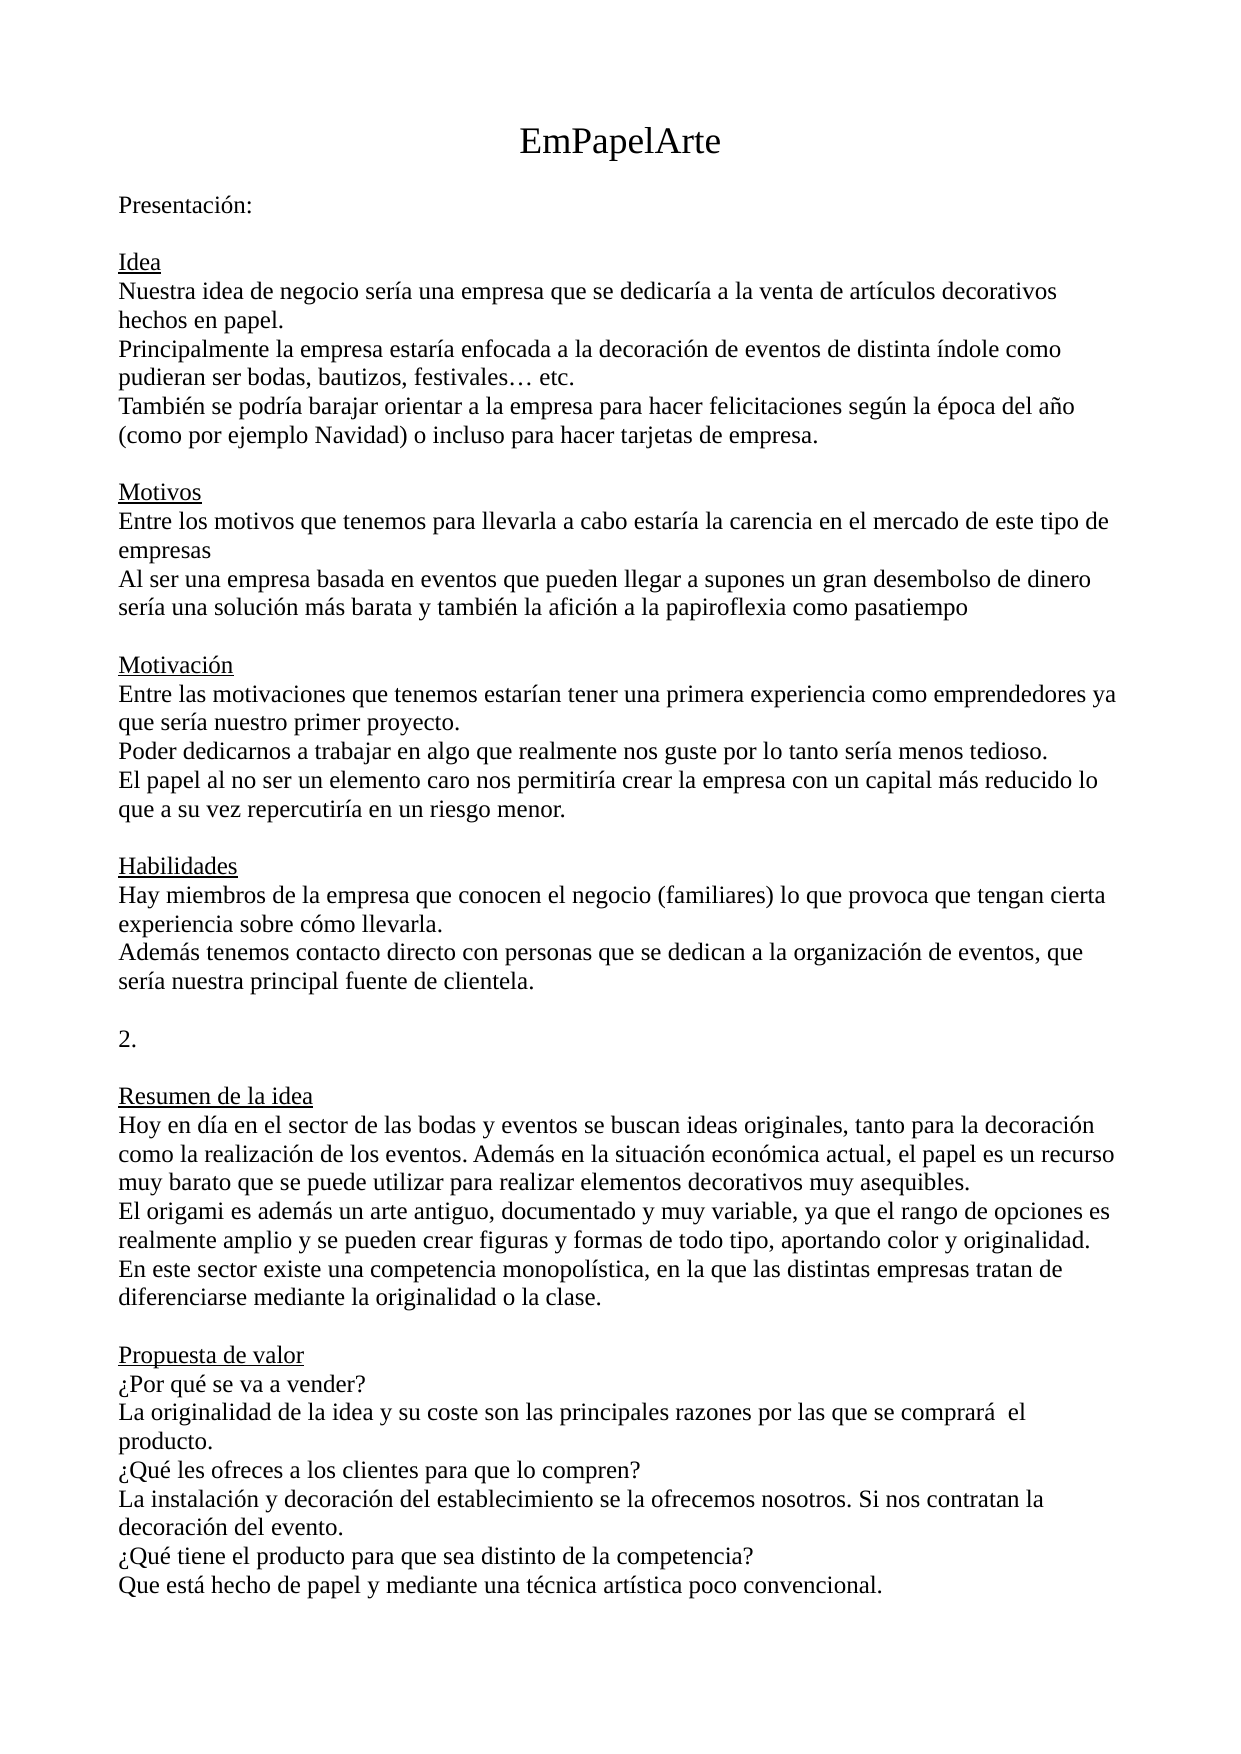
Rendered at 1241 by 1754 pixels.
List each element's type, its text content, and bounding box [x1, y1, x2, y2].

text ¿Por qué se va a vender? [118, 1369, 1122, 1397]
text Nuestra idea de negocio sería una empresa que se dedicaría a la venta de artículos decorativos hechos en papel. [118, 276, 1122, 334]
text El origami es además un arte antiguo, documentado y muy variable, ya que el rango de opciones es realmente amplio y se pueden crear figuras y formas de todo tipo, aportando color y originalidad. [118, 1196, 1122, 1254]
text Hay miembros de la empresa que conocen el negocio (familiares) lo que provoca que tengan cierta experiencia sobre cómo llevarla. [118, 880, 1122, 937]
text Habilidades [118, 851, 1122, 880]
text ¿Qué tiene el producto para que sea distinto de la competencia? [118, 1541, 1122, 1570]
text Entre las motivaciones que tenemos estarían tener una primera experiencia como emprendedores ya que sería nuestro primer proyecto. [118, 679, 1122, 736]
text Motivación [118, 650, 1122, 679]
text ¿Qué les ofreces a los clientes para que lo compren? [118, 1455, 1122, 1484]
text Poder dedicarnos a trabajar en algo que realmente nos guste por lo tanto sería menos tedioso. [118, 736, 1122, 765]
text Motivos [118, 477, 1122, 506]
text El papel al no ser un elemento caro nos permitiría crear la empresa con un capital más reducido lo que a su vez repercutiría en un riesgo menor. [118, 765, 1122, 822]
text Propuesta de valor [118, 1340, 1122, 1369]
text Resumen de la idea [118, 1081, 1122, 1110]
text 2. [118, 1024, 1122, 1052]
text EmPapelArte [118, 118, 1122, 161]
text La instalación y decoración del establecimiento se la ofrecemos nosotros. Si nos contratan la decoración del evento. [118, 1484, 1122, 1541]
text Que está hecho de papel y mediante una técnica artística poco convencional. [118, 1570, 1122, 1599]
text Presentación: [118, 190, 1122, 219]
text Al ser una empresa basada en eventos que pueden llegar a supones un gran desembolso de dinero sería una solución más barata y también la afición a la papiroflexia como pasatiempo [118, 564, 1122, 621]
text Hoy en día en el sector de las bodas y eventos se buscan ideas originales, tanto para la decoración como la realización de los eventos. Además en la situación económica actual, el papel es un recurso muy barato que se puede utilizar para realizar elementos decorativos muy asequibles. [118, 1110, 1122, 1196]
text En este sector existe una competencia monopolística, en la que las distintas empresas tratan de diferenciarse mediante la originalidad o la clase. [118, 1254, 1122, 1311]
text La originalidad de la idea y su coste son las principales razones por las que se comprará el producto. [118, 1397, 1122, 1455]
text Idea [118, 247, 1122, 276]
text Principalmente la empresa estaría enfocada a la decoración de eventos de distinta índole como pudieran ser bodas, bautizos, festivales… etc. [118, 334, 1122, 391]
text Además tenemos contacto directo con personas que se dedican a la organización de eventos, que sería nuestra principal fuente de clientela. [118, 937, 1122, 995]
text También se podría barajar orientar a la empresa para hacer felicitaciones según la época del año (como por ejemplo Navidad) o incluso para hacer tarjetas de empresa. [118, 391, 1122, 449]
text Entre los motivos que tenemos para llevarla a cabo estaría la carencia en el mercado de este tipo de empresas [118, 506, 1122, 564]
